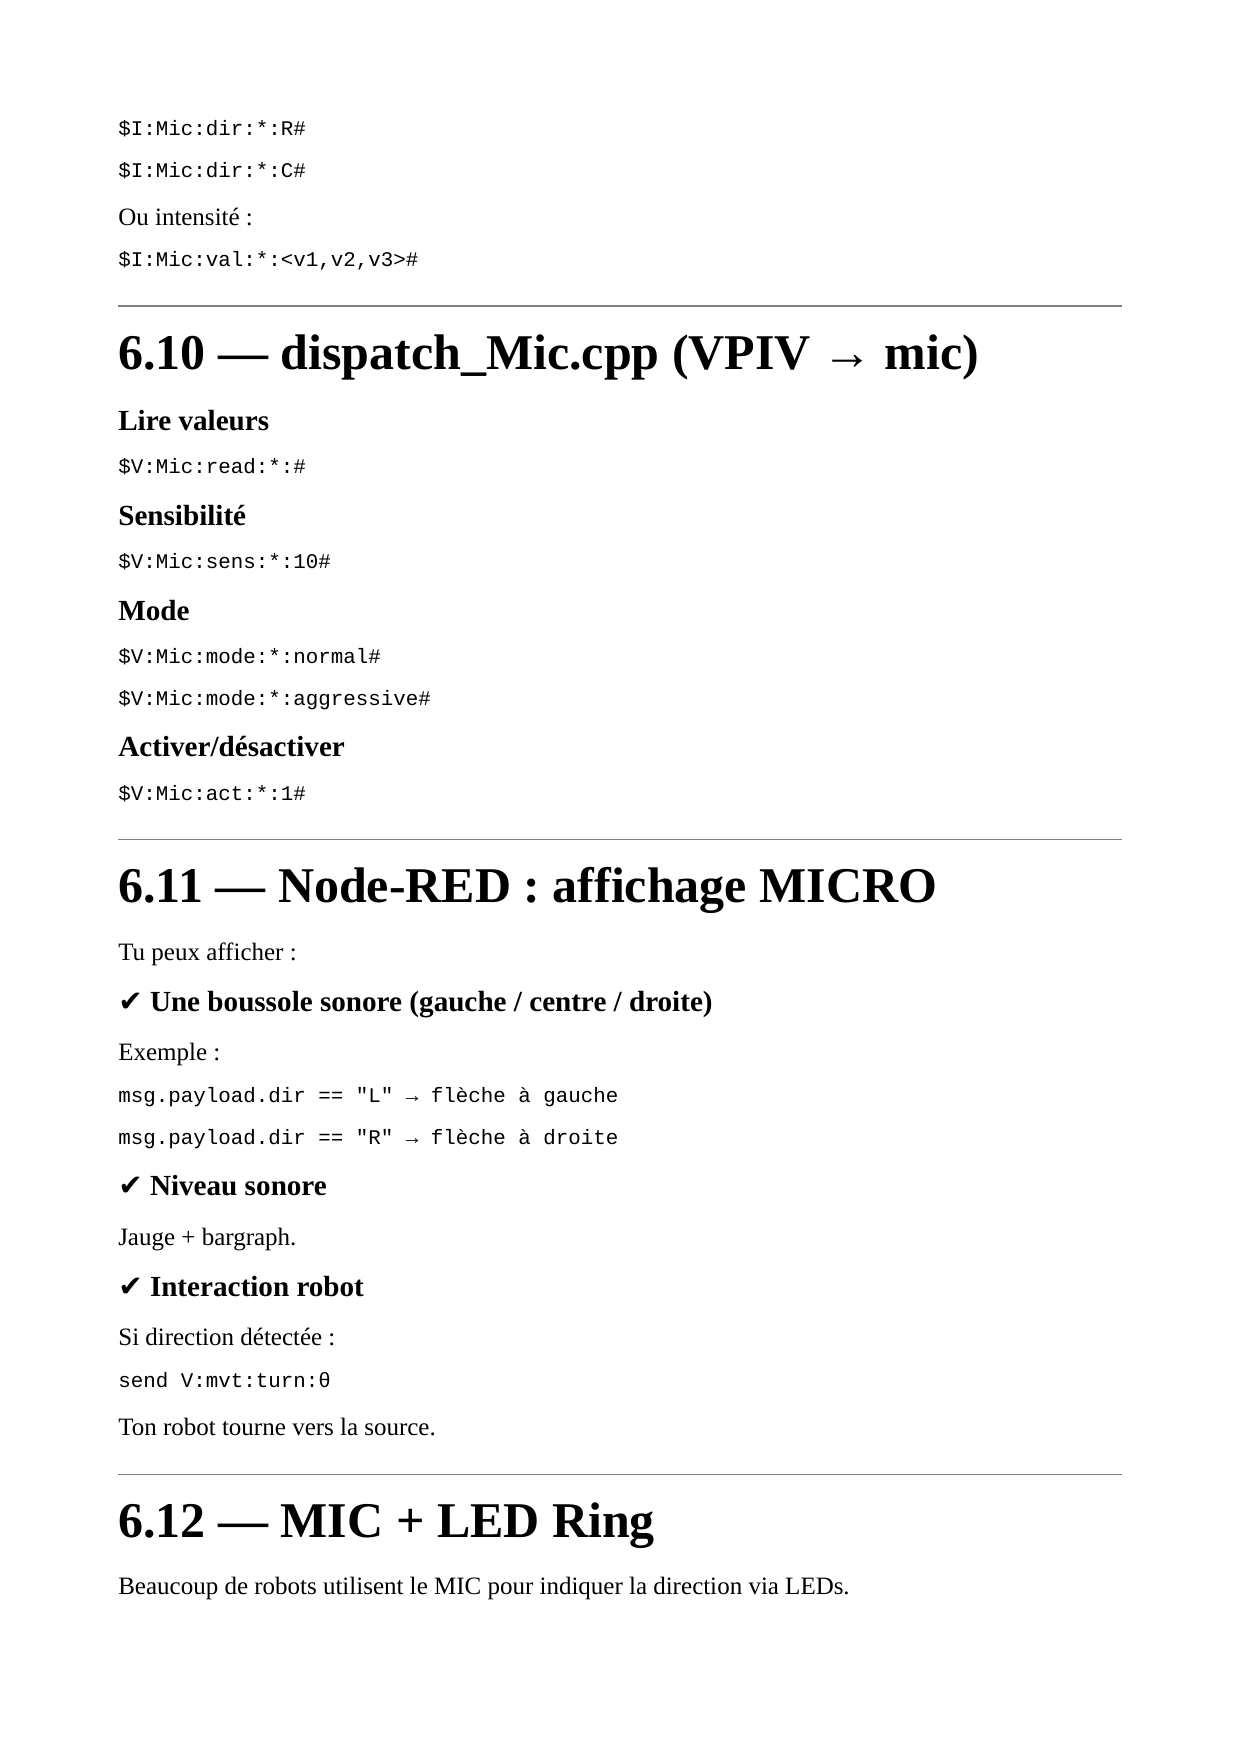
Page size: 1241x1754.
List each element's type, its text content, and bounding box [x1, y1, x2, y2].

text $V:Mic:mode:*:aggressive# [118, 688, 1122, 711]
subtitle Mode [118, 593, 1122, 626]
subtitle ✔️ Interaction robot [118, 1269, 1122, 1303]
subtitle ✔️ Une boussole sonore (gauche / centre / droite) [118, 984, 1122, 1018]
subtitle 6.10 — dispatch_Mic.cpp (VPIV → mic) [118, 322, 1122, 380]
text $I:Mic:val:*:<v1,v2,v3># [118, 249, 1122, 273]
text $V:Mic:act:*:1# [118, 783, 1122, 806]
subtitle Activer/désactiver [118, 729, 1122, 763]
text msg.payload.dir == "L" → flèche à gauche [118, 1085, 1122, 1108]
text $V:Mic:read:*:# [118, 456, 1122, 480]
subtitle Lire valeurs [118, 403, 1122, 437]
subtitle ✔️ Niveau sonore [118, 1168, 1122, 1202]
text Ou intensité : [118, 202, 1122, 230]
text Exemple : [118, 1037, 1122, 1066]
text Ton robot tourne vers la source. [118, 1412, 1122, 1440]
text Tu peux afficher : [118, 937, 1122, 965]
text $I:Mic:dir:*:R# [118, 118, 1122, 142]
text msg.payload.dir == "R" → flèche à droite [118, 1127, 1122, 1150]
subtitle 6.12 — MIC + LED Ring [118, 1491, 1122, 1548]
text send V:mvt:turn:θ [118, 1370, 1122, 1393]
text $I:Mic:dir:*:C# [118, 160, 1122, 183]
text Jauge + bargraph. [118, 1222, 1122, 1250]
text $V:Mic:mode:*:normal# [118, 646, 1122, 670]
subtitle 6.11 — Node-RED : affichage MICRO [118, 856, 1122, 913]
subtitle Sensibilité [118, 498, 1122, 532]
text Beaucoup de robots utilisent le MIC pour indiquer la direction via LEDs. [118, 1571, 1122, 1600]
text Si direction détectée : [118, 1322, 1122, 1351]
text $V:Mic:sens:*:10# [118, 551, 1122, 575]
